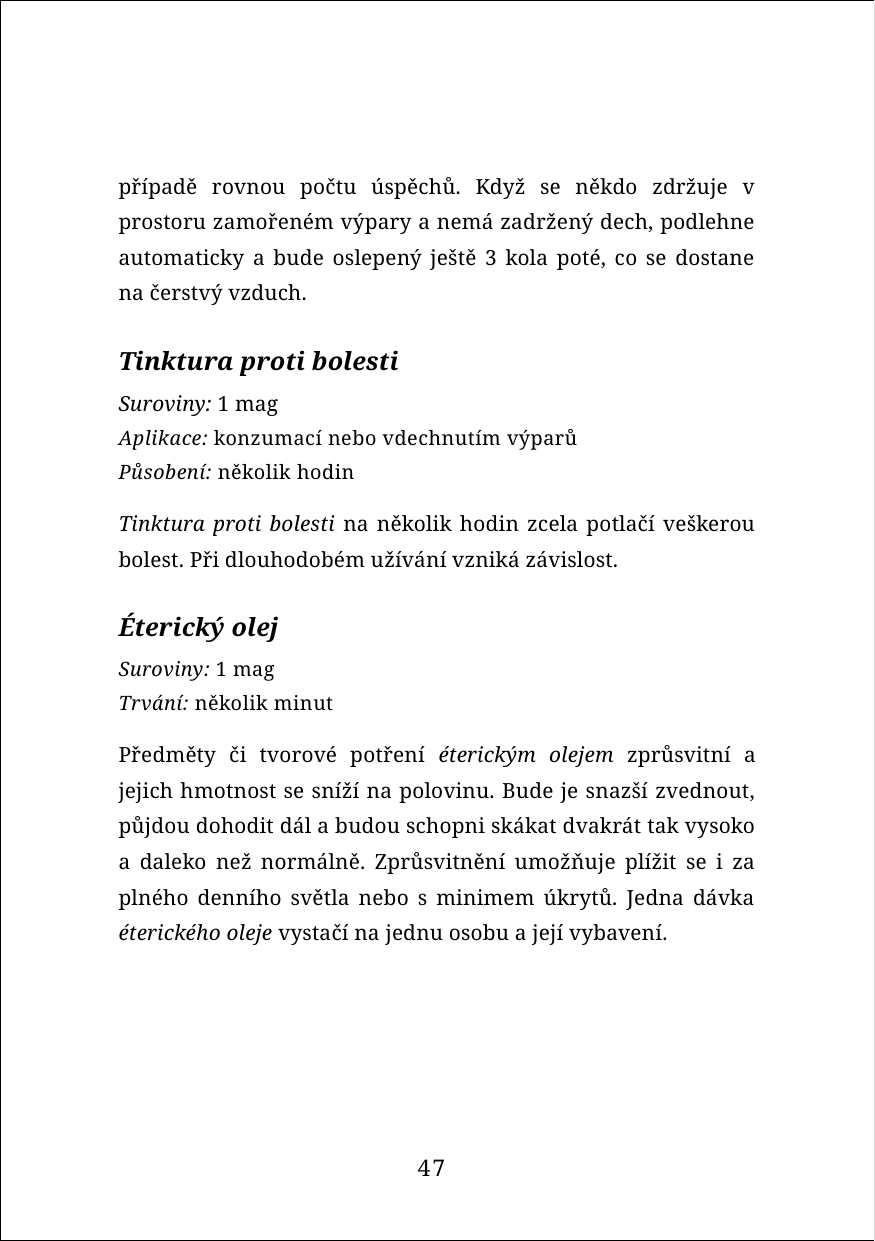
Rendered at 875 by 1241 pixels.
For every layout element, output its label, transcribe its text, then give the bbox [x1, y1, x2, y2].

text případě rovnou počtu úspěchů. Když se někdo zdržuje v prostoru zamořeném výpary a nemá zadržený dech, podlehne automaticky a bude oslepený ještě 3 kola poté, co se dostane na čerstvý vzduch. [118, 172, 756, 307]
text Suroviny: 1 mag Trvání: několik minut [118, 656, 756, 716]
text Předměty či tvorové potření éterickým olejem zprůsvitní a jejich hmotnost se sníží na polovinu. Bude je snazší zvednout, půjdou dohodit dál a budou schopni skákat dvakrát tak vysoko a daleko než normálně. Zprůsvitnění umožňuje plížit se i za plného denního světla nebo s minimem úkrytů. Jedna dávka éterického oleje vystačí na jednu osobu a její vybavení. [118, 741, 756, 947]
text Suroviny: 1 mag Aplikace: konzumací nebo vdechnutím výparů Působení: několik hodin [118, 389, 756, 485]
subtitle Tinktura proti bolesti [118, 343, 756, 377]
subtitle Éterický olej [118, 610, 756, 644]
text Tinktura proti bolesti na několik hodin zcela potlačí veškerou bolest. Při dlouhodobém užívání vzniká závislost. [118, 509, 756, 573]
